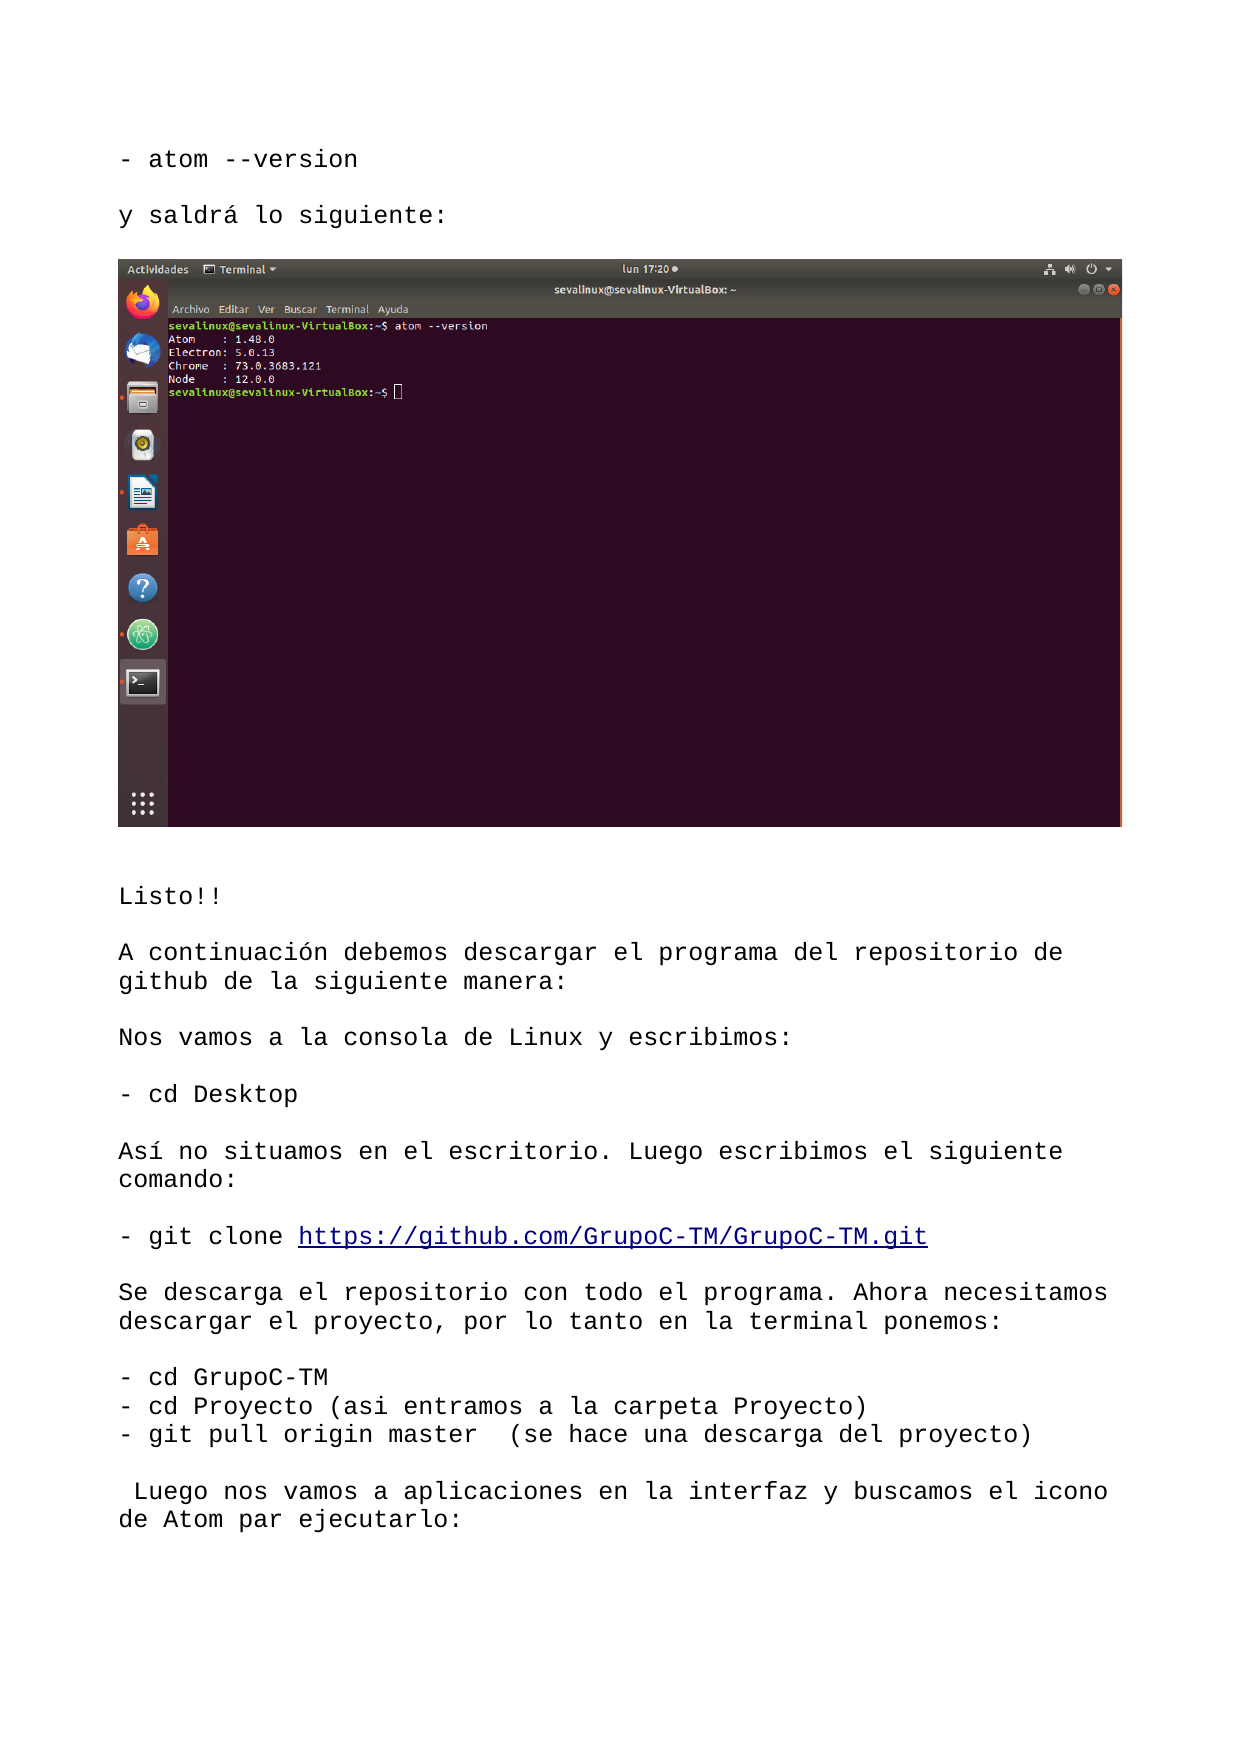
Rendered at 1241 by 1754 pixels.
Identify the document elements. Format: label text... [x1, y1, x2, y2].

text - git pull origin master (se hace una descarga del proyecto) [118, 1422, 1122, 1450]
text Nos vamos a la consola de Linux y escribimos: [118, 1025, 1122, 1053]
text A continuación debemos descargar el programa del repositorio de github de la siguiente manera: [118, 940, 1122, 997]
text Listo!! [118, 883, 1122, 912]
text Luego nos vamos a aplicaciones en la interfaz y buscamos el icono de Atom par ejecutarlo: [118, 1478, 1122, 1535]
text - cd Desktop [118, 1082, 1122, 1110]
picture [118, 259, 1123, 827]
text - atom --version [118, 146, 1122, 175]
text y saldrá lo siguiente: [118, 203, 1122, 231]
text - git clone https://github.com/GrupoC-TM/GrupoC-TM.git [118, 1223, 1122, 1252]
text Así no situamos en el escritorio. Luego escribimos el siguiente comando: [118, 1138, 1122, 1195]
text Se descarga el repositorio con todo el programa. Ahora necesitamos descargar el proyecto, por lo tanto en la terminal ponemos: [118, 1280, 1122, 1337]
text - cd Proyecto (asi entramos a la carpeta Proyecto) [118, 1393, 1122, 1422]
text - cd GrupoC-TM [118, 1365, 1122, 1393]
